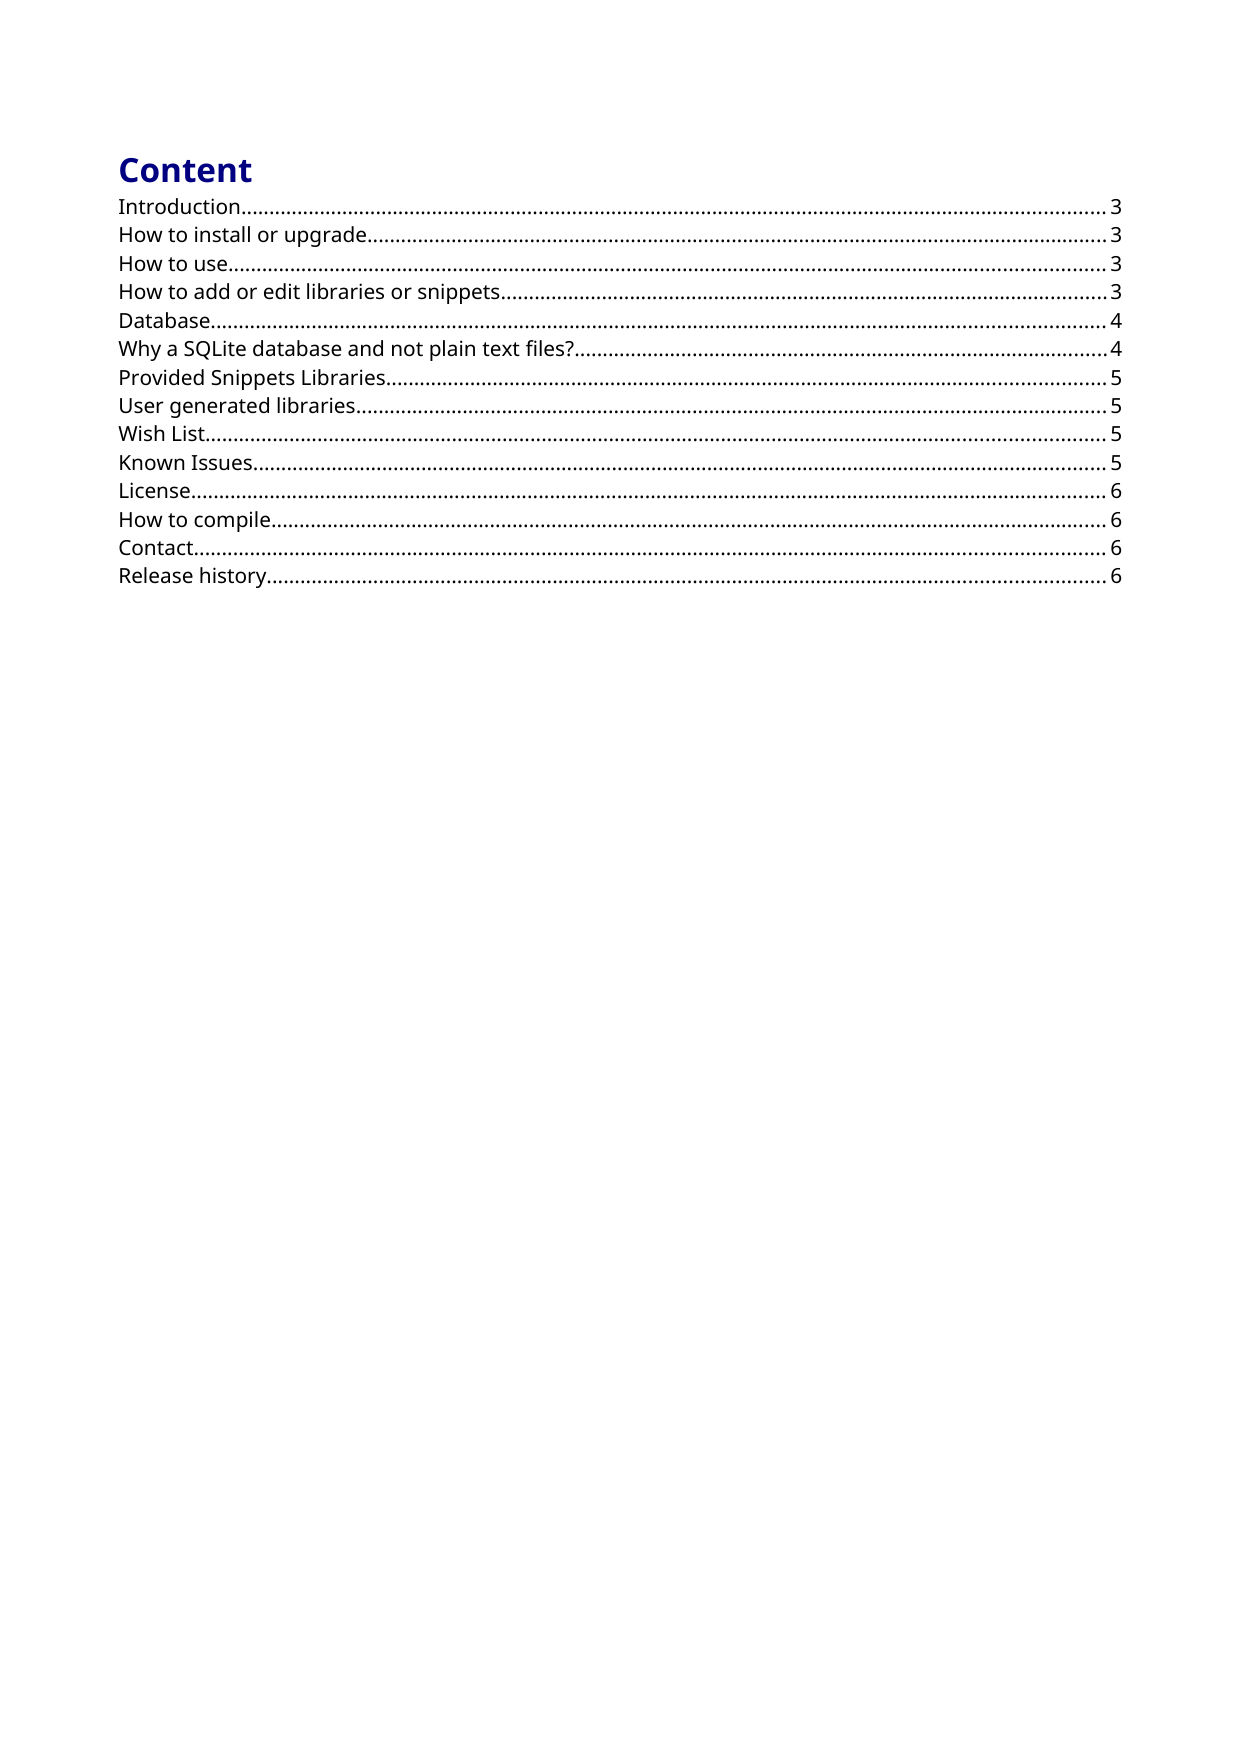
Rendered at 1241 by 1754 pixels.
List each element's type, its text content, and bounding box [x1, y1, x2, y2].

text Wish List 5 [118, 419, 1122, 448]
text Provided Snippets Libraries 5 [118, 363, 1122, 391]
text Database 4 [118, 306, 1122, 334]
text Introduction 3 [118, 192, 1122, 220]
text License 6 [118, 476, 1122, 505]
text Release history 6 [118, 562, 1122, 590]
text Contact 6 [118, 533, 1122, 562]
text How to add or edit libraries or snippets 3 [118, 277, 1122, 306]
text How to compile 6 [118, 505, 1122, 533]
text Known Issues 5 [118, 448, 1122, 476]
text Why a SQLite database and not plain text files? 4 [118, 334, 1122, 363]
text How to install or upgrade 3 [118, 220, 1122, 249]
text How to use 3 [118, 249, 1122, 277]
text User generated libraries 5 [118, 391, 1122, 419]
subtitle Content [118, 147, 1122, 192]
